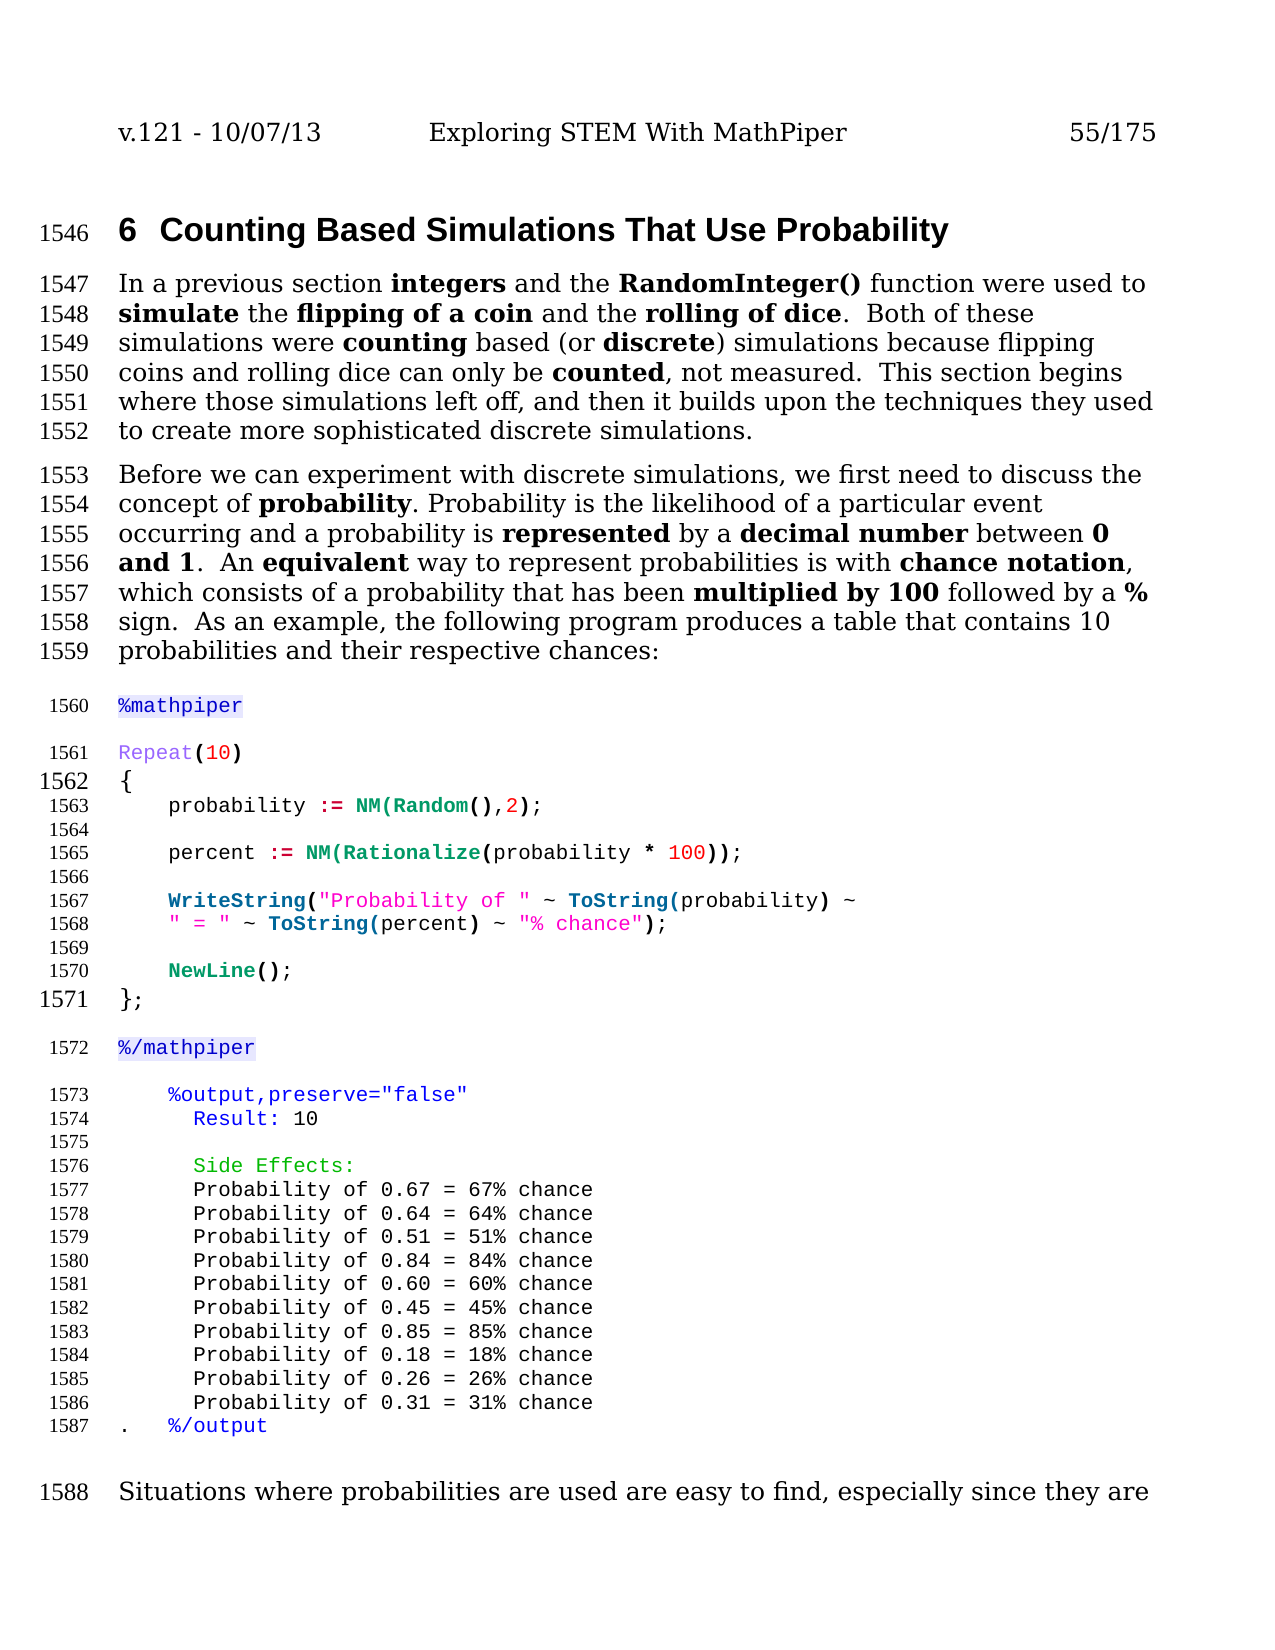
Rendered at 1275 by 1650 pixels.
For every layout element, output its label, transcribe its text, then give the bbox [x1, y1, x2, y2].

text Probability of 0.31 = 31% chance [118, 1392, 1157, 1415]
text Probability of 0.84 = 84% chance [118, 1250, 1157, 1273]
text %mathpiper [118, 695, 1157, 718]
text Situations where probabilities are used are easy to find, especially since they are [118, 1477, 1157, 1507]
subtitle Counting Based Simulations That Use Probability [118, 210, 1157, 248]
text " = " ~ ToString(percent) ~ "% chance"); [118, 913, 1157, 937]
text Probability of 0.45 = 45% chance [118, 1297, 1157, 1321]
text Probability of 0.64 = 64% chance [118, 1202, 1157, 1226]
text %output,preserve="false" [118, 1084, 1157, 1108]
text Probability of 0.85 = 85% chance [118, 1321, 1157, 1344]
text Probability of 0.51 = 51% chance [118, 1226, 1157, 1250]
text WriteString("Probability of " ~ ToString(probability) ~ [118, 889, 1157, 913]
text %/mathpiper [118, 1037, 1157, 1061]
text Probability of 0.18 = 18% chance [118, 1344, 1157, 1368]
text Before we can experiment with discrete simulations, we first need to discuss the concept of probability. Probability is the likelihood of a particular event occurring and a probability is represented by a decimal number between 0 and 1. An equivalent way to represent probabilities is with chance notation, which consists of a probability that has been multiplied by 100 followed by a % sign. As an example, the following program produces a table that contains 10 probabilities and their respective chances: [118, 460, 1157, 665]
text Result: 10 [118, 1108, 1157, 1132]
text Side Effects: [118, 1155, 1157, 1179]
text probability := NM(Random(),2); [118, 795, 1157, 819]
text Probability of 0.26 = 26% chance [118, 1368, 1157, 1392]
text NewLine(); [118, 961, 1157, 984]
text { [118, 766, 1157, 795]
text In a previous section integers and the RandomInteger() function were used to simulate the flipping of a coin and the rolling of dice. Both of these simulations were counting based (or discrete) simulations because flipping coins and rolling dice can only be counted, not measured. This section begins where those simulations left off, and then it builds upon the techniques they used to create more sophisticated discrete simulations. [118, 269, 1157, 445]
text . %/output [118, 1415, 1157, 1439]
text percent := NM(Rationalize(probability * 100)); [118, 842, 1157, 866]
text Probability of 0.60 = 60% chance [118, 1273, 1157, 1297]
text }; [118, 984, 1157, 1013]
text Repeat(10) [118, 742, 1157, 766]
text Probability of 0.67 = 67% chance [118, 1179, 1157, 1202]
